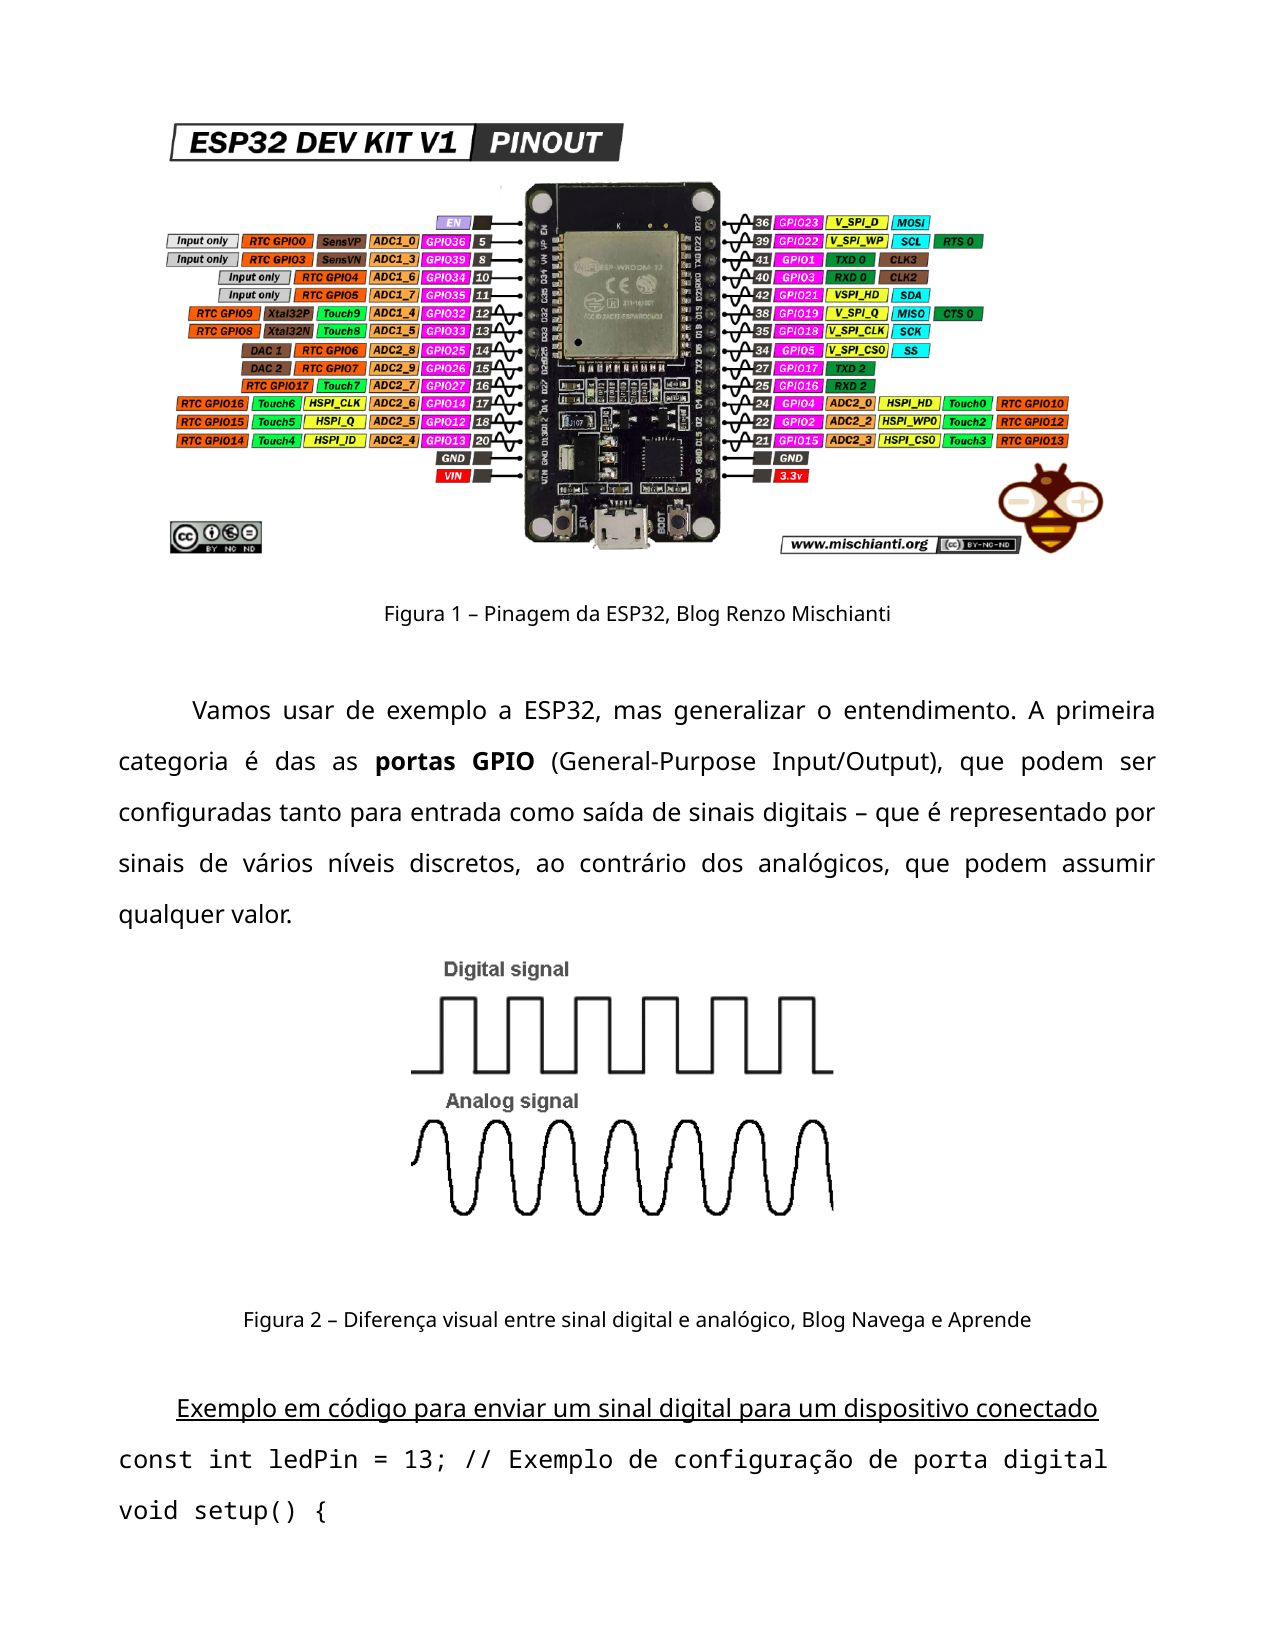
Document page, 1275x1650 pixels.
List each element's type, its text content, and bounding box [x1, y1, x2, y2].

text Figura 2 – Diferença visual entre sinal digital e analógico, Blog Navega e Aprende [118, 1305, 1157, 1333]
text Figura 1 – Pinagem da ESP32, Blog Renzo Mischianti [118, 118, 1157, 627]
text Exemplo em código para enviar um sinal digital para um dispositivo conectado [118, 1390, 1157, 1424]
text const int ledPin = 13; // Exemplo de configuração de porta digital [118, 1441, 1157, 1475]
text void setup() { [118, 1492, 1157, 1526]
picture [411, 952, 834, 1241]
text Vamos usar de exemplo a ESP32, mas generalizar o entendimento. A primeira categoria é das as portas GPIO (General-Purpose Input/Output), que podem ser configuradas tanto para entrada como saída de sinais digitais – que é representado por sinais de vários níveis discretos, ao contrário dos analógicos, que podem assumir qualquer valor. [118, 693, 1157, 931]
picture [161, 118, 1114, 585]
